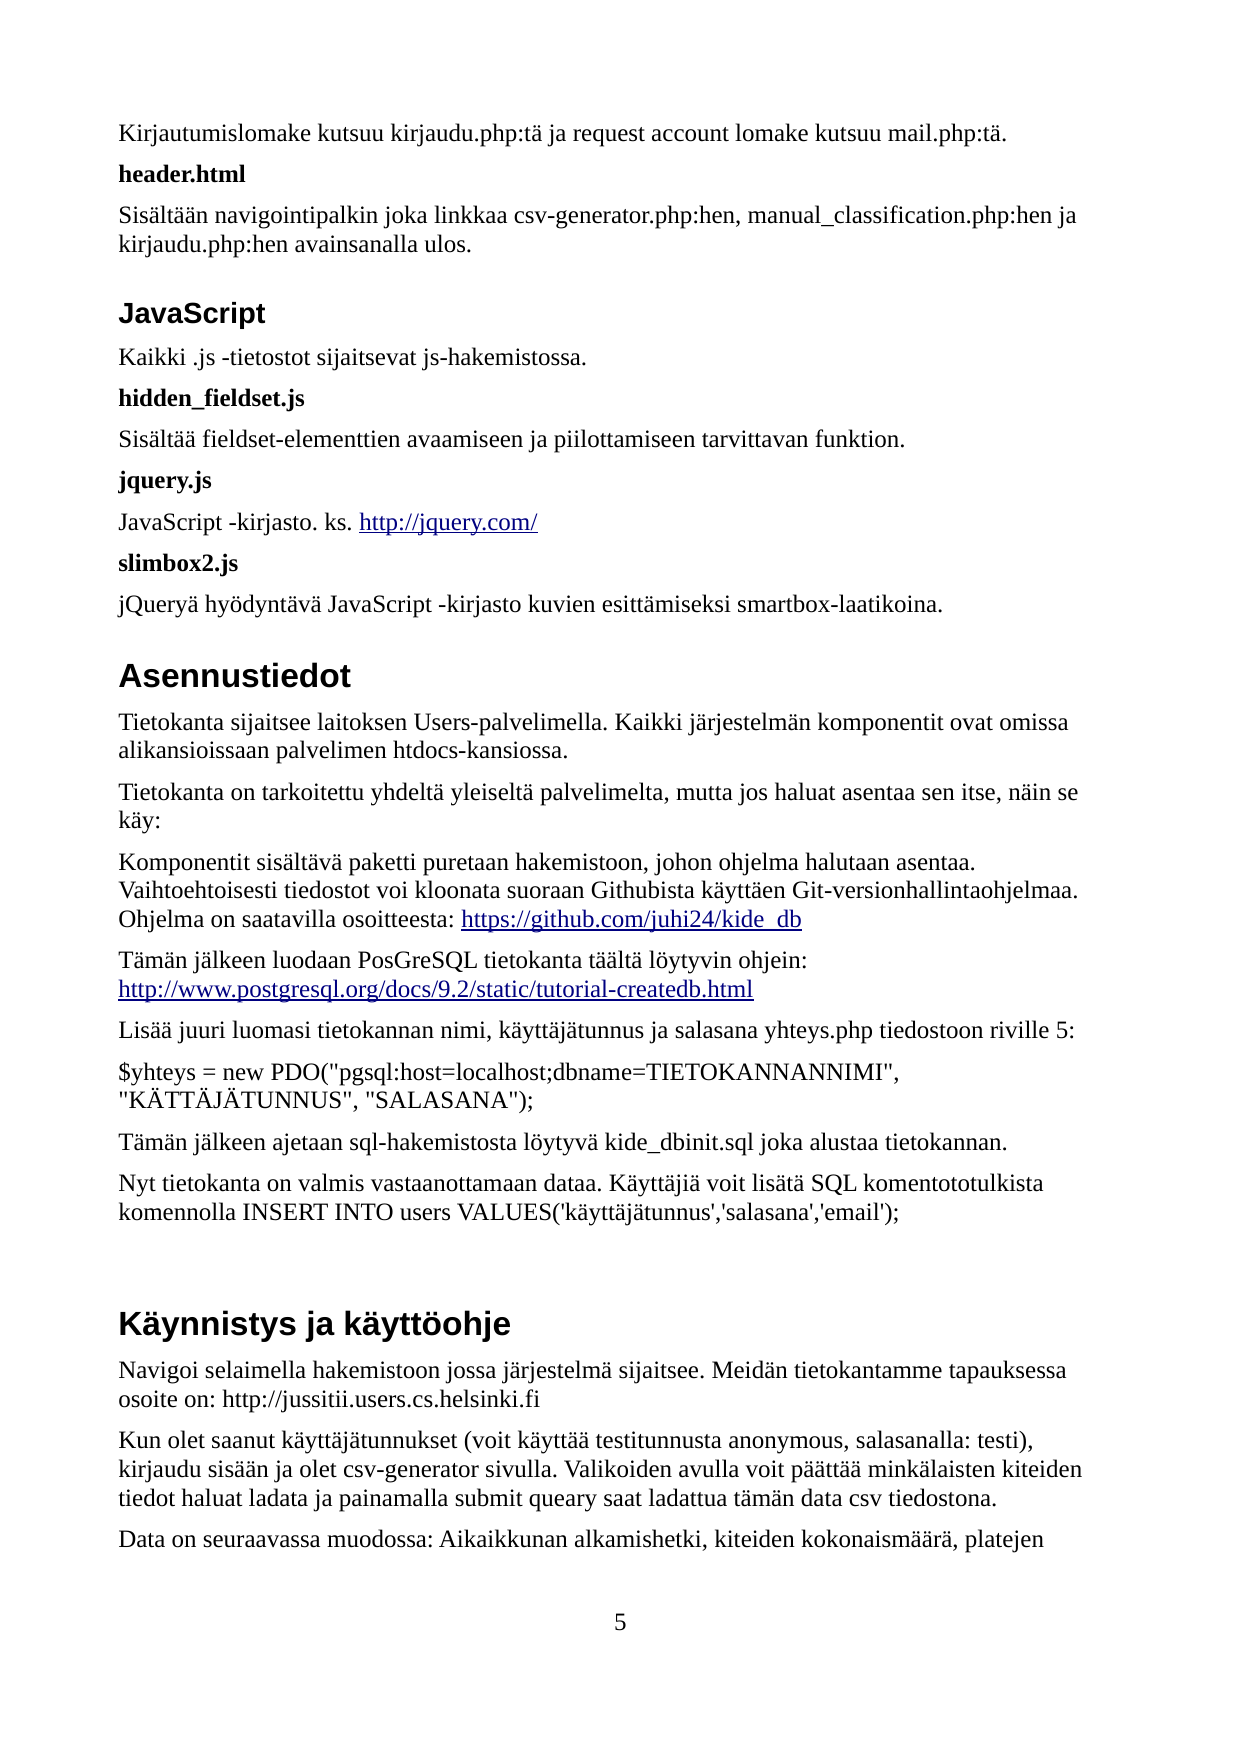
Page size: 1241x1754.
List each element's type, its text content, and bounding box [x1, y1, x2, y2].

text Kun olet saanut käyttäjätunnukset (voit käyttää testitunnusta anonymous, salasanalla: testi), kirjaudu sisään ja olet csv-generator sivulla. Valikoiden avulla voit päättää minkälaisten kiteiden tiedot haluat ladata ja painamalla submit queary saat ladattua tämän data csv tiedostona. [118, 1425, 1122, 1511]
subtitle Asennustiedot [118, 655, 1122, 694]
text Kirjautumislomake kutsuu kirjaudu.php:tä ja request account lomake kutsuu mail.php:tä. [118, 118, 1122, 147]
text Lisää juuri luomasi tietokannan nimi, käyttäjätunnus ja salasana yhteys.php tiedostoon riville 5: [118, 1015, 1122, 1044]
text Sisältää fieldset-elementtien avaamiseen ja piilottamiseen tarvittavan funktion. [118, 424, 1122, 453]
text Data on seuraavassa muodossa: Aikaikkunan alkamishetki, kiteiden kokonaismäärä, platejen [118, 1524, 1122, 1553]
text Sisältään navigointipalkin joka linkkaa csv-generator.php:hen, manual_classification.php:hen ja kirjaudu.php:hen avainsanalla ulos. [118, 201, 1122, 258]
text Tietokanta on tarkoitettu yhdeltä yleiseltä palvelimelta, mutta jos haluat asentaa sen itse, näin se käy: [118, 777, 1122, 834]
text jQueryä hyödyntävä JavaScript -kirjasto kuvien esittämiseksi smartbox-laatikoina. [118, 589, 1122, 618]
subtitle Käynnistys ja käyttöohje [118, 1304, 1122, 1343]
text Nyt tietokanta on valmis vastaanottamaan dataa. Käyttäjiä voit lisätä SQL komentototulkista komennolla INSERT INTO users VALUES('käyttäjätunnus','salasana','email'); [118, 1168, 1122, 1225]
text Navigoi selaimella hakemistoon jossa järjestelmä sijaitsee. Meidän tietokantamme tapauksessa osoite on: http://jussitii.users.cs.helsinki.fi [118, 1355, 1122, 1413]
text Tämän jälkeen ajetaan sql-hakemistosta löytyvä kide_dbinit.sql joka alustaa tietokannan. [118, 1127, 1122, 1155]
text hidden_fieldset.js [118, 383, 1122, 412]
text jquery.js [118, 465, 1122, 494]
subtitle JavaScript [118, 296, 1122, 329]
text header.html [118, 159, 1122, 188]
text Kaikki .js -tietostot sijaitsevat js-hakemistossa. [118, 342, 1122, 370]
text Tietokanta sijaitsee laitoksen Users-palvelimella. Kaikki järjestelmän komponentit ovat omissa alikansioissaan palvelimen htdocs-kansiossa. [118, 707, 1122, 764]
text slimbox2.js [118, 548, 1122, 577]
text JavaScript -kirjasto. ks. http://jquery.com/ [118, 507, 1122, 535]
text $yhteys = new PDO("pgsql:host=localhost;dbname=TIETOKANNANNIMI", "KÄTTÄJÄTUNNUS", "SALASANA"); [118, 1057, 1122, 1114]
text Komponentit sisältävä paketti puretaan hakemistoon, johon ohjelma halutaan asentaa. Vaihtoehtoisesti tiedostot voi kloonata suoraan Githubista käyttäen Git-versionhallintaohjelmaa. Ohjelma on saatavilla osoitteesta: https://github.com/juhi24/kide_db [118, 847, 1122, 933]
text Tämän jälkeen luodaan PosGreSQL tietokanta täältä löytyvin ohjein: http://www.postgresql.org/docs/9.2/static/tutorial-createdb.html [118, 945, 1122, 1003]
